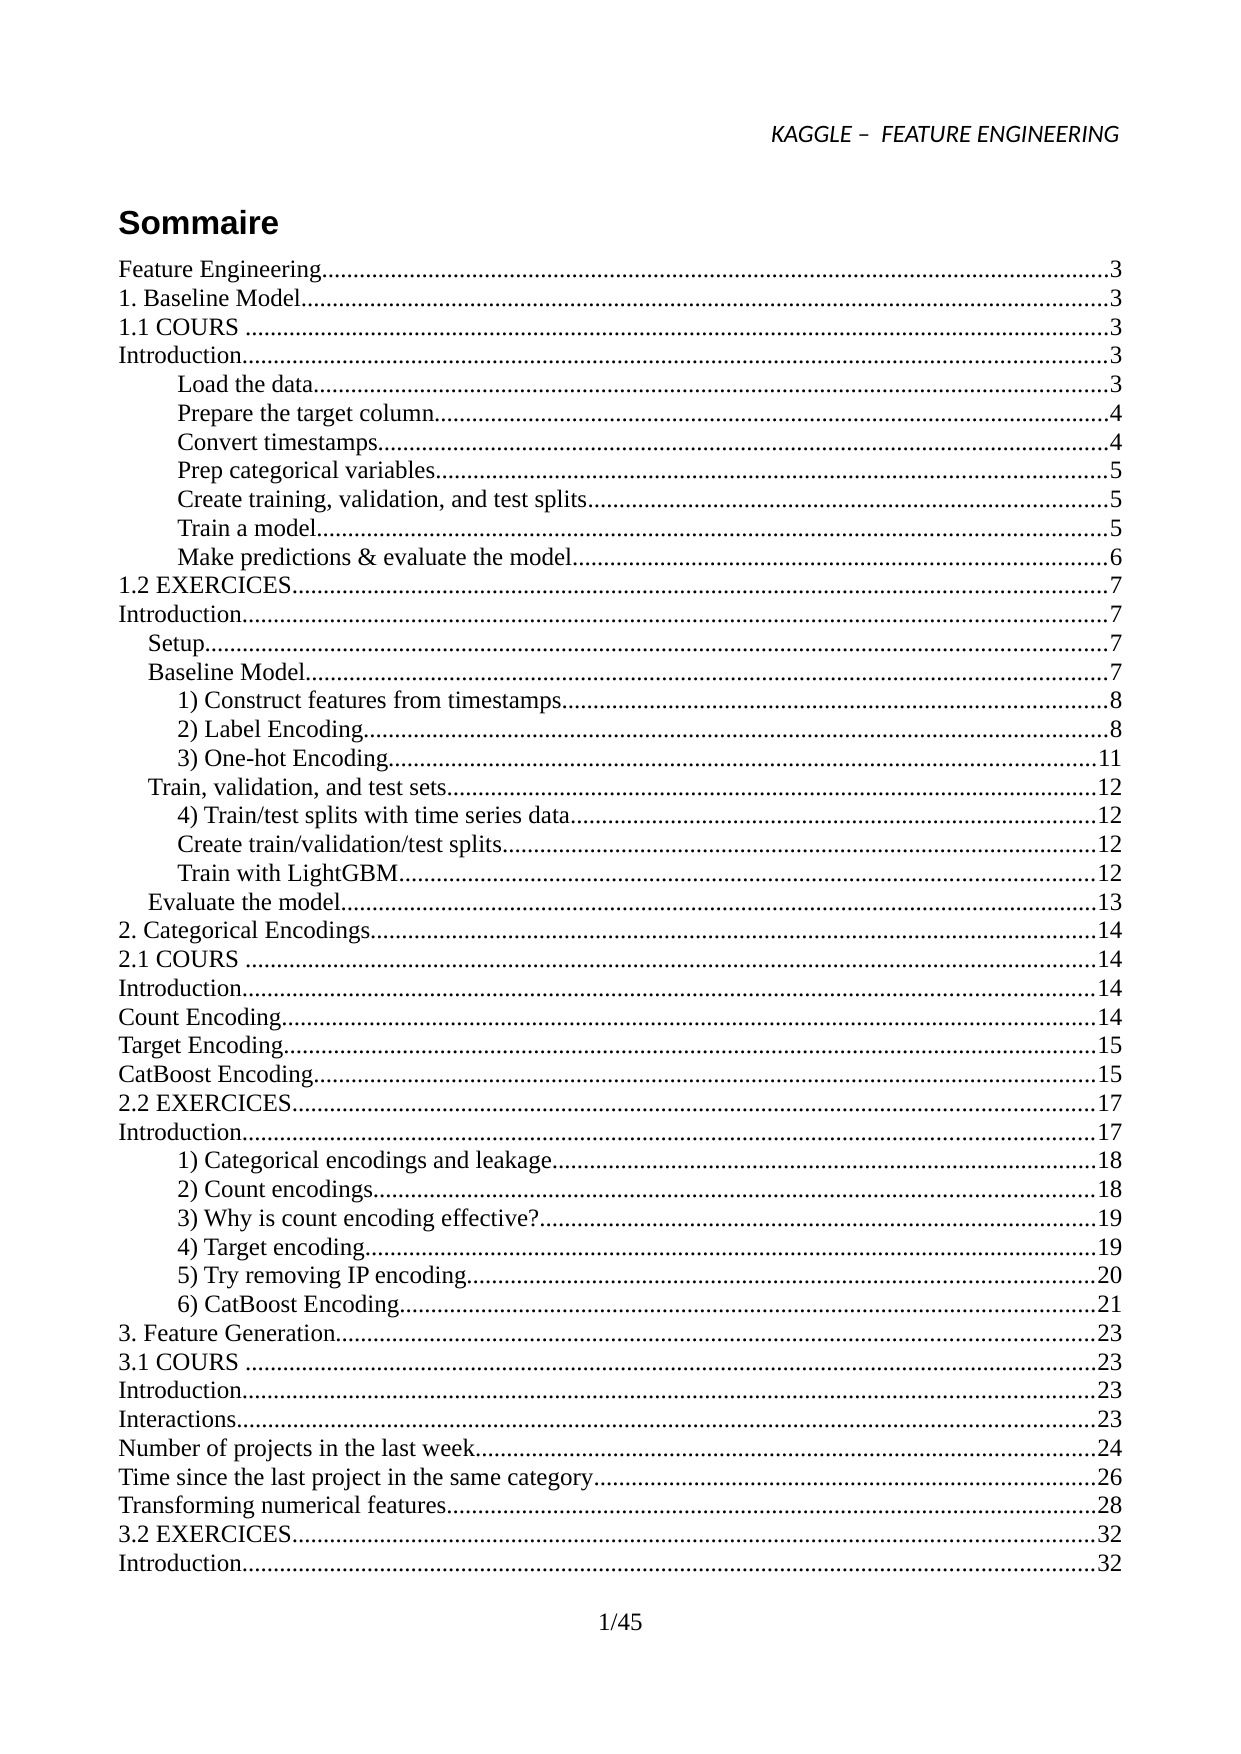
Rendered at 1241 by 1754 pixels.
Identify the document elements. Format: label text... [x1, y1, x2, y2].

text Target Encoding 15 [118, 1030, 1122, 1059]
text 1) Categorical encodings and leakage 18 [177, 1145, 1122, 1174]
text Introduction 23 [118, 1375, 1122, 1404]
text Introduction 3 [118, 340, 1122, 369]
text 3) Why is count encoding effective? 19 [177, 1203, 1122, 1232]
text 3.2 EXERCICES 32 [118, 1519, 1122, 1548]
text Create train/validation/test splits 12 [177, 829, 1122, 858]
text 4) Target encoding 19 [177, 1232, 1122, 1260]
text 5) Try removing IP encoding 20 [177, 1260, 1122, 1289]
text 1.1 COURS 3 [118, 312, 1122, 340]
text Number of projects in the last week 24 [118, 1433, 1122, 1462]
text Introduction 14 [118, 973, 1122, 1002]
text Baseline Model 7 [148, 657, 1122, 685]
text 4) Train/test splits with time series data 12 [177, 800, 1122, 829]
text 6) CatBoost Encoding 21 [177, 1289, 1122, 1318]
text 3. Feature Generation 23 [118, 1318, 1122, 1347]
text 1.2 EXERCICES 7 [118, 570, 1122, 599]
text Train, validation, and test sets 12 [148, 772, 1122, 800]
subtitle Sommaire [118, 203, 1122, 242]
text Train a model 5 [177, 513, 1122, 542]
text Setup 7 [148, 628, 1122, 657]
text 1. Baseline Model 3 [118, 283, 1122, 312]
text Prep categorical variables 5 [177, 455, 1122, 484]
text 3.1 COURS 23 [118, 1347, 1122, 1375]
text Convert timestamps 4 [177, 427, 1122, 455]
text Introduction 17 [118, 1117, 1122, 1145]
text Count Encoding 14 [118, 1002, 1122, 1030]
text Transforming numerical features 28 [118, 1490, 1122, 1519]
text Train with LightGBM 12 [177, 858, 1122, 887]
text Introduction 7 [118, 599, 1122, 628]
text 2) Count encodings 18 [177, 1174, 1122, 1203]
text Evaluate the model 13 [148, 887, 1122, 915]
text 1) Construct features from timestamps 8 [177, 685, 1122, 714]
text 2.2 EXERCICES 17 [118, 1088, 1122, 1117]
text 2) Label Encoding 8 [177, 714, 1122, 743]
text Prepare the target column 4 [177, 398, 1122, 427]
text Introduction 32 [118, 1548, 1122, 1577]
text Feature Engineering 3 [118, 254, 1122, 283]
text 3) One-hot Encoding 11 [177, 743, 1122, 772]
text Create training, validation, and test splits 5 [177, 484, 1122, 513]
text Make predictions & evaluate the model 6 [177, 542, 1122, 570]
text CatBoost Encoding 15 [118, 1059, 1122, 1088]
text 2.1 COURS 14 [118, 944, 1122, 973]
text 2. Categorical Encodings 14 [118, 915, 1122, 944]
text Time since the last project in the same category 26 [118, 1462, 1122, 1490]
text Interactions 23 [118, 1404, 1122, 1433]
text Load the data 3 [177, 369, 1122, 398]
